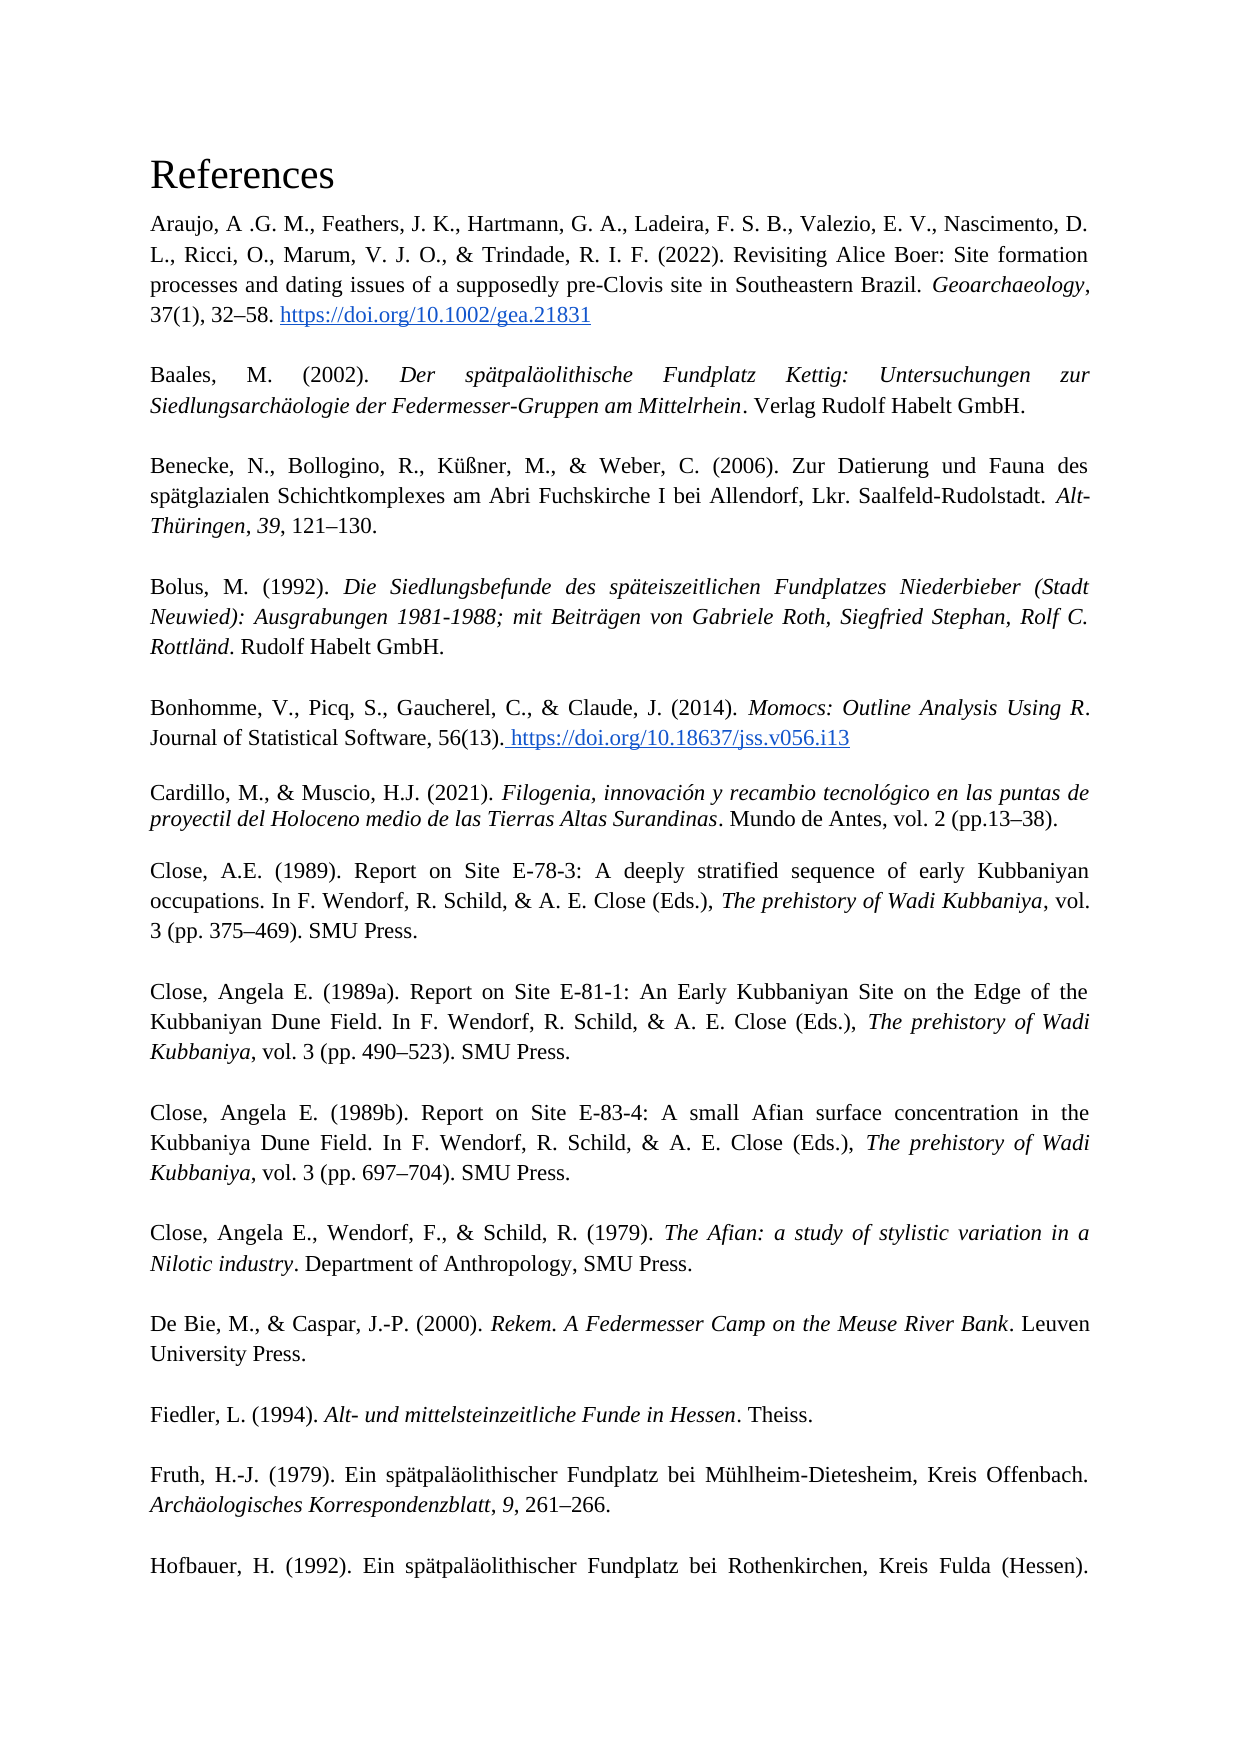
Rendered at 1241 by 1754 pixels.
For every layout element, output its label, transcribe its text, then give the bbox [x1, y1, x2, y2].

text Close, Angela E. (1989a). Report on Site E-81-1: An Early Kubbaniyan Site on the Edge of the Kubbaniyan Dune Field. In F. Wendorf, R. Schild, & A. E. Close (Eds.), The prehistory of Wadi Kubbaniya, vol. 3 (pp. 490–523). SMU Press. [150, 978, 1090, 1064]
text Close, A.E. (1989). Report on Site E-78-3: A deeply stratified sequence of early Kubbaniyan occupations. In F. Wendorf, R. Schild, & A. E. Close (Eds.), The prehistory of Wadi Kubbaniya, vol. 3 (pp. 375–469). SMU Press. [150, 857, 1090, 944]
text De Bie, M., & Caspar, J.-P. (2000). Rekem. A Federmesser Camp on the Meuse River Bank. Leuven University Press. [150, 1310, 1090, 1367]
text Close, Angela E. (1989b). Report on Site E-83-4: A small Afian surface concentration in the Kubbaniya Dune Field. In F. Wendorf, R. Schild, & A. E. Close (Eds.), The prehistory of Wadi Kubbaniya, vol. 3 (pp. 697–704). SMU Press. [150, 1098, 1090, 1185]
text Bolus, M. (1992). Die Siedlungsbefunde des späteiszeitlichen Fundplatzes Niederbieber (Stadt Neuwied): Ausgrabungen 1981-1988; mit Beiträgen von Gabriele Roth, Siegfried Stephan, Rolf C. Rottländ. Rudolf Habelt GmbH. [150, 573, 1090, 660]
text Araujo, A .G. M., Feathers, J. K., Hartmann, G. A., Ladeira, F. S. B., Valezio, E. V., Nascimento, D. L., Ricci, O., Marum, V. J. O., & Trindade, R. I. F. (2022). Revisiting Alice Boer: Site formation processes and dating issues of a supposedly pre‐Clovis site in Southeastern Brazil. Geoarchaeology, 37(1), 32–58. https://doi.org/10.1002/gea.21831 [150, 210, 1090, 327]
text Baales, M. (2002). Der spätpaläolithische Fundplatz Kettig: Untersuchungen zur Siedlungsarchäologie der Federmesser-Gruppen am Mittelrhein. Verlag Rudolf Habelt GmbH. [150, 361, 1090, 418]
text Cardillo, M., & Muscio, H.J. (2021). Filogenia, innovación y recambio tecnológico en las puntas de proyectil del Holoceno medio de las Tierras Altas Surandinas. Mundo de Antes, vol. 2 (pp.13–38). [150, 779, 1090, 832]
text Benecke, N., Bollogino, R., Küßner, M., & Weber, C. (2006). Zur Datierung und Fauna des spätglazialen Schichtkomplexes am Abri Fuchskirche I bei Allendorf, Lkr. Saalfeld-Rudolstadt. Alt-Thüringen, 39, 121–130. [150, 452, 1090, 539]
text Fiedler, L. (1994). Alt- und mittelsteinzeitliche Funde in Hessen. Theiss. [150, 1401, 1090, 1427]
text Fruth, H.-J. (1979). Ein spätpaläolithischer Fundplatz bei Mühlheim-Dietesheim, Kreis Offenbach. Archäologisches Korrespondenzblatt, 9, 261–266. [150, 1461, 1090, 1518]
text Close, Angela E., Wendorf, F., & Schild, R. (1979). The Afian: a study of stylistic variation in a Nilotic industry. Department of Anthropology, SMU Press. [150, 1219, 1090, 1276]
subtitle References [150, 150, 1090, 198]
text Bonhomme, V., Picq, S., Gaucherel, C., & Claude, J. (2014). Momocs: Outline Analysis Using R. Journal of Statistical Software, 56(13). https://doi.org/10.18637/jss.v056.i13 [150, 694, 1090, 750]
text Hofbauer, H. (1992). Ein spätpaläolithischer Fundplatz bei Rothenkirchen, Kreis Fulda (Hessen). [150, 1552, 1090, 1578]
